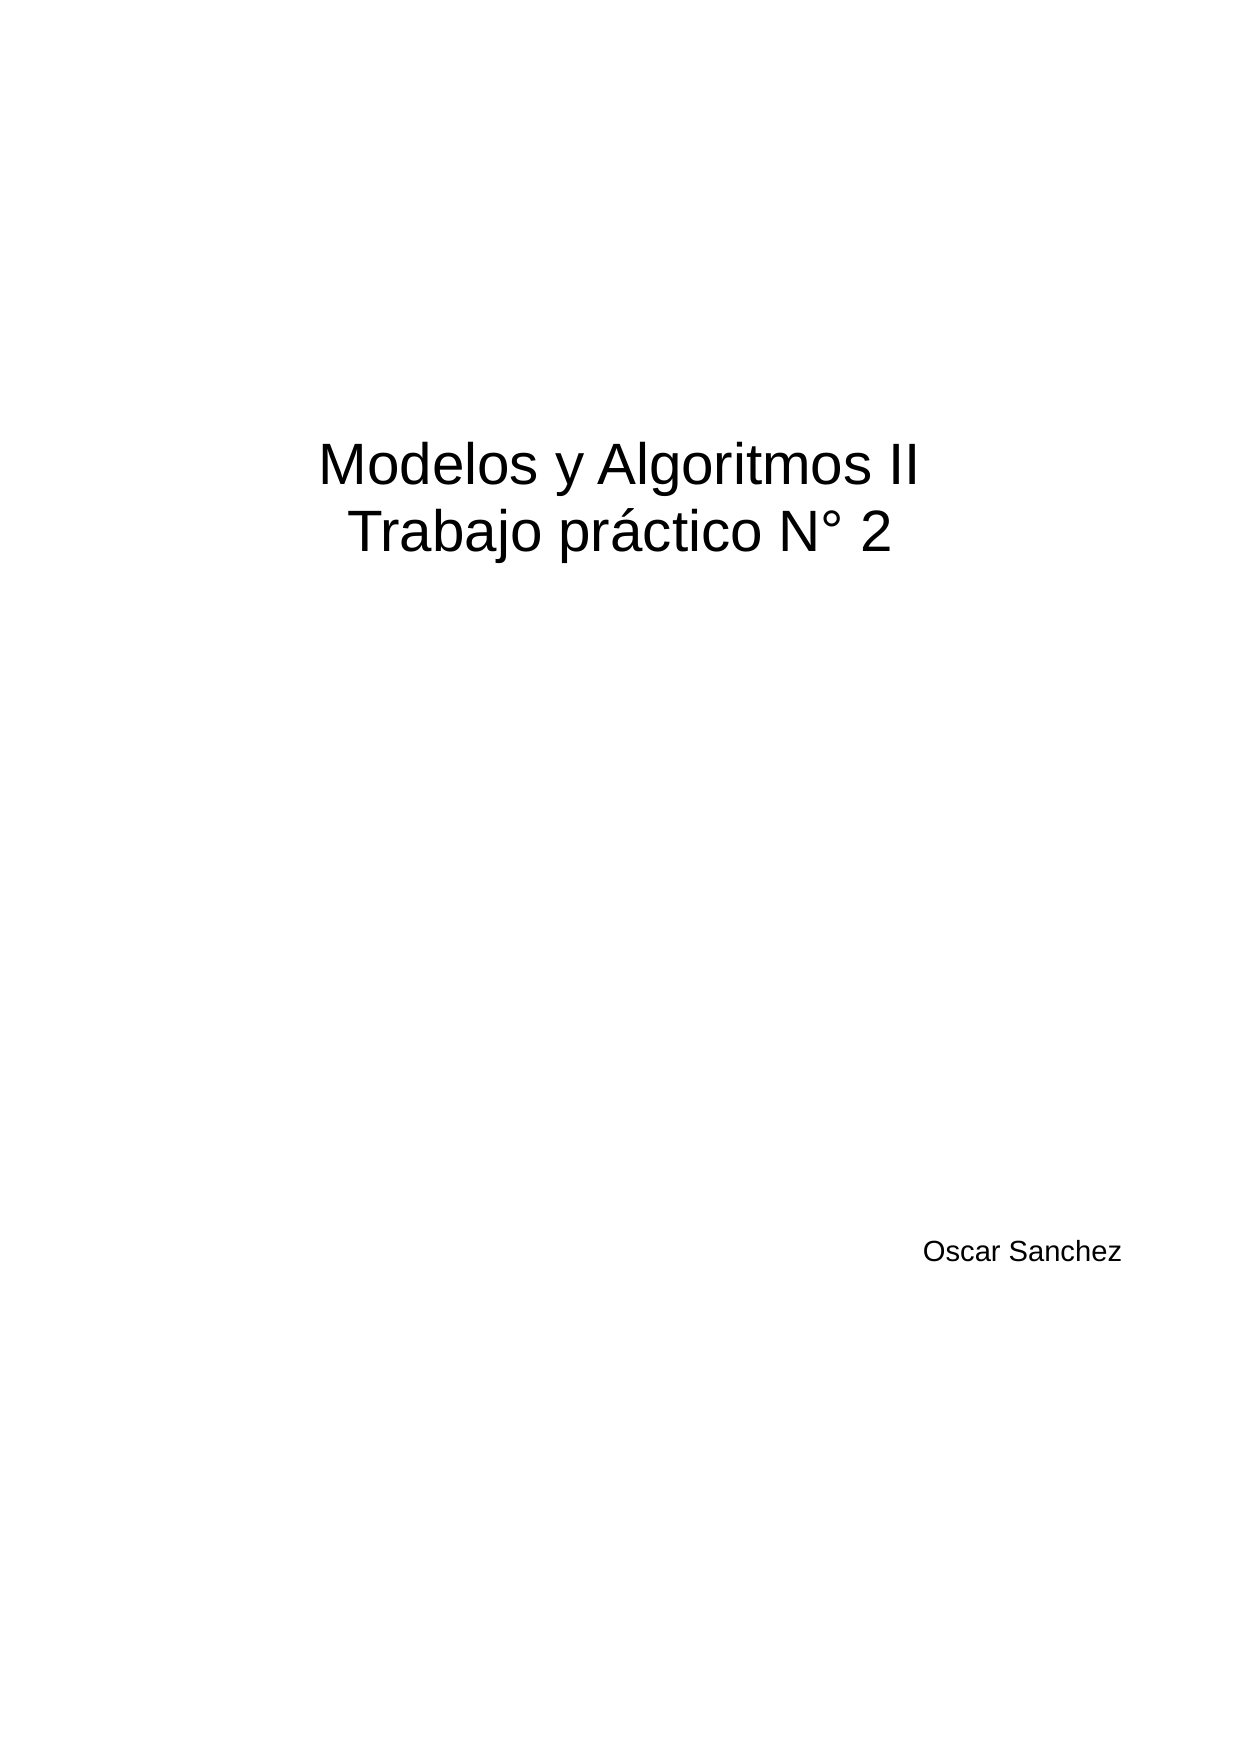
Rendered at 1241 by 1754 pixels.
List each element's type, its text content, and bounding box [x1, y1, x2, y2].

text Trabajo práctico N° 2 [118, 496, 1122, 563]
text Oscar Sanchez [118, 1234, 1122, 1268]
text Modelos y Algoritmos II [118, 429, 1122, 496]
